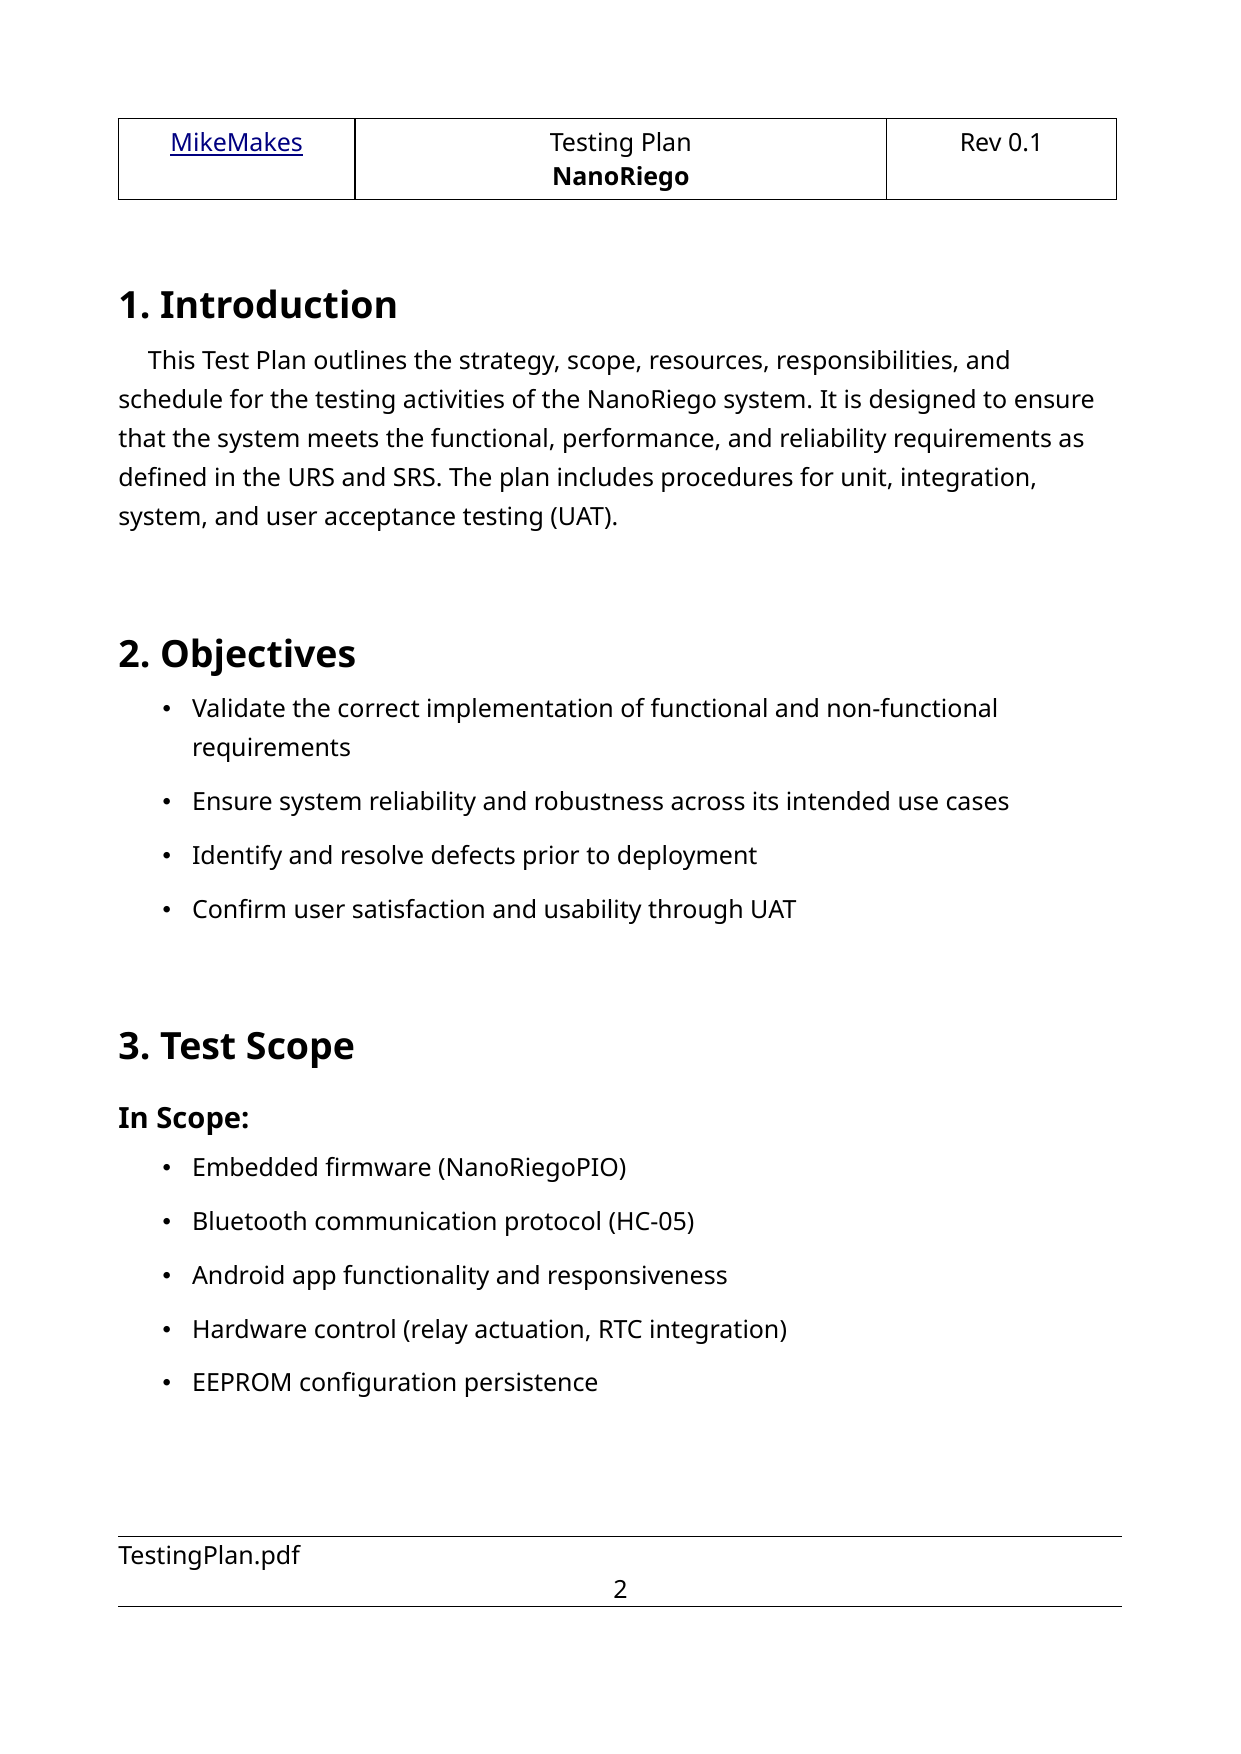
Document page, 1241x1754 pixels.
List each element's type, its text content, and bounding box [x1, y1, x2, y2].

subtitle 2. Objectives [118, 627, 1122, 678]
list Validate the correct implementation of functional and non-functional requirements [162, 691, 1122, 764]
subtitle 3. Test Scope [118, 1020, 1122, 1071]
list Identify and resolve defects prior to deployment [162, 838, 1122, 872]
list Embedded firmware (NanoRiegoPIO) [162, 1150, 1122, 1184]
text This Test Plan outlines the strategy, scope, resources, responsibilities, and schedule for the testing activities of the NanoRiego system. It is designed to ensure that the system meets the functional, performance, and reliability requirements as defined in the URS and SRS. The plan includes procedures for unit, integration, system, and user acceptance testing (UAT). [118, 342, 1122, 533]
list Confirm user satisfaction and usability through UAT [162, 891, 1122, 925]
list Android app functionality and responsiveness [162, 1257, 1122, 1292]
list Hardware control (relay actuation, RTC integration) [162, 1311, 1122, 1345]
list Ensure system reliability and robustness across its intended use cases [162, 784, 1122, 818]
list EEPROM configuration persistence [162, 1365, 1122, 1399]
list Bluetooth communication protocol (HC-05) [162, 1204, 1122, 1238]
subtitle In Scope: [118, 1098, 1122, 1137]
subtitle 1. Introduction [118, 279, 1122, 330]
